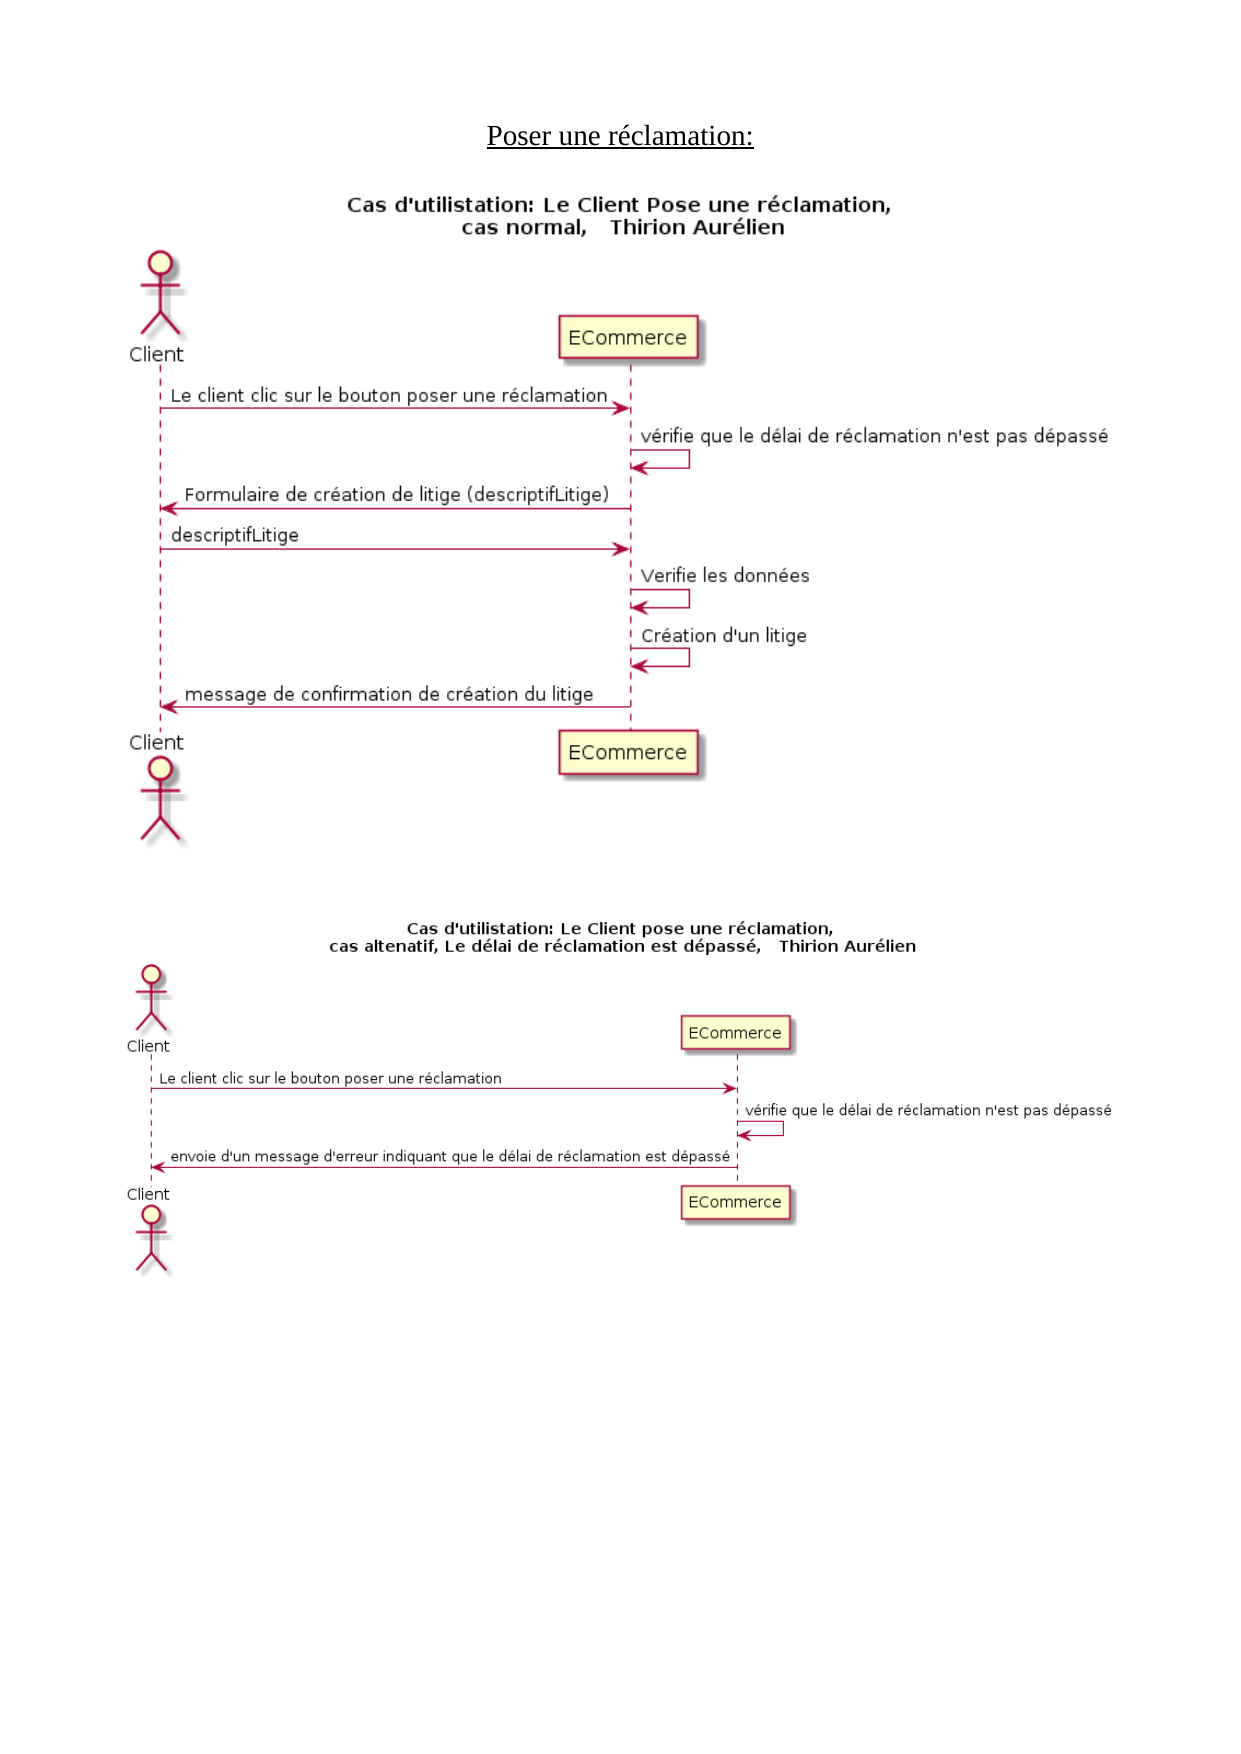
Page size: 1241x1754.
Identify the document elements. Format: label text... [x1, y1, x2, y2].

picture [118, 910, 1123, 1281]
picture [118, 180, 1123, 853]
text Poser une réclamation: [118, 118, 1122, 152]
